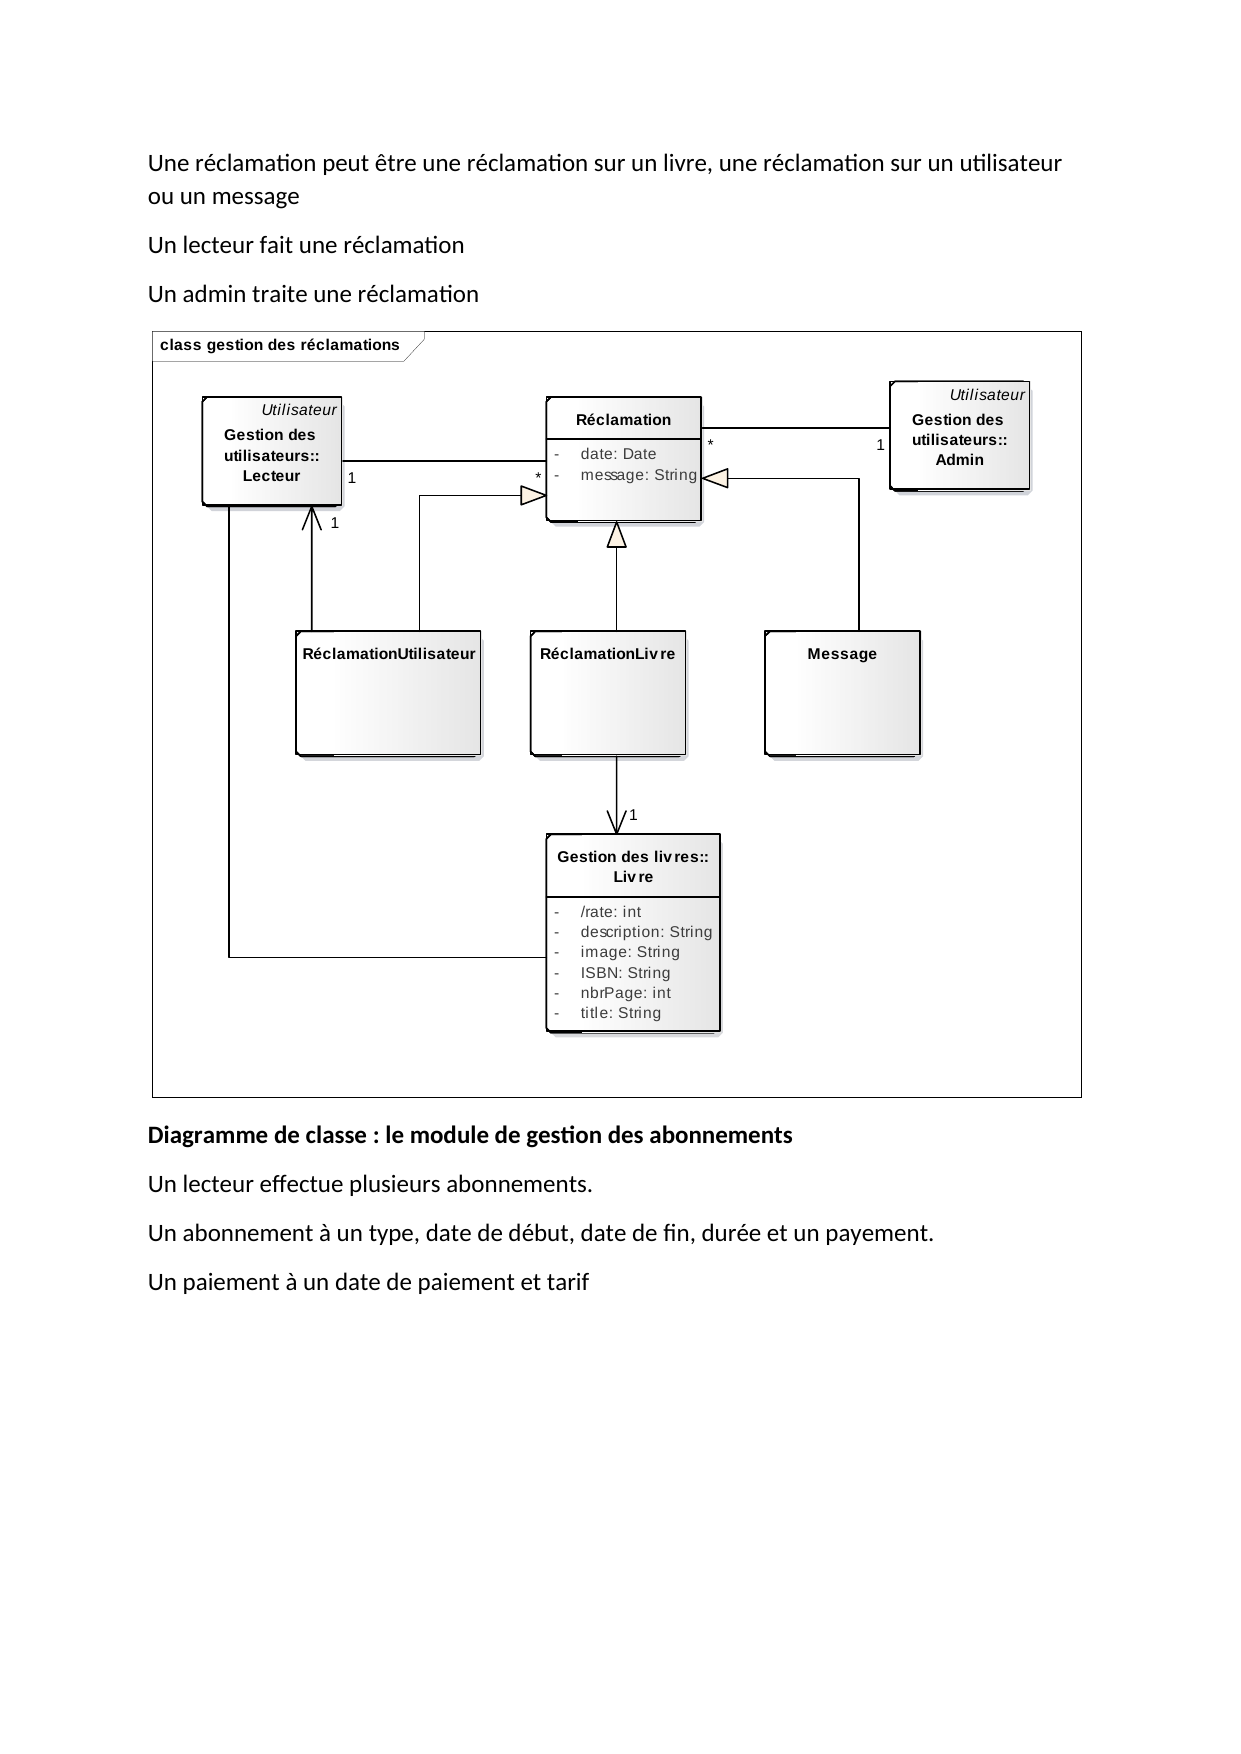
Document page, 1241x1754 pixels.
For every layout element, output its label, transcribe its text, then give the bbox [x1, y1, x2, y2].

text Diagramme de classe : le module de gestion des abonnements [148, 1120, 1093, 1150]
text Un lecteur effectue plusieurs abonnements. [148, 1169, 1093, 1199]
text Un paiement à un date de paiement et tarif [148, 1267, 1093, 1297]
text Un abonnement à un type, date de début, date de fin, durée et un payement. [148, 1218, 1093, 1248]
text Une réclamation peut être une réclamation sur un livre, une réclamation sur un utilisateur ou un message [148, 148, 1093, 210]
text Un lecteur fait une réclamation [148, 229, 1093, 259]
text Un admin traite une réclamation [148, 278, 1093, 308]
